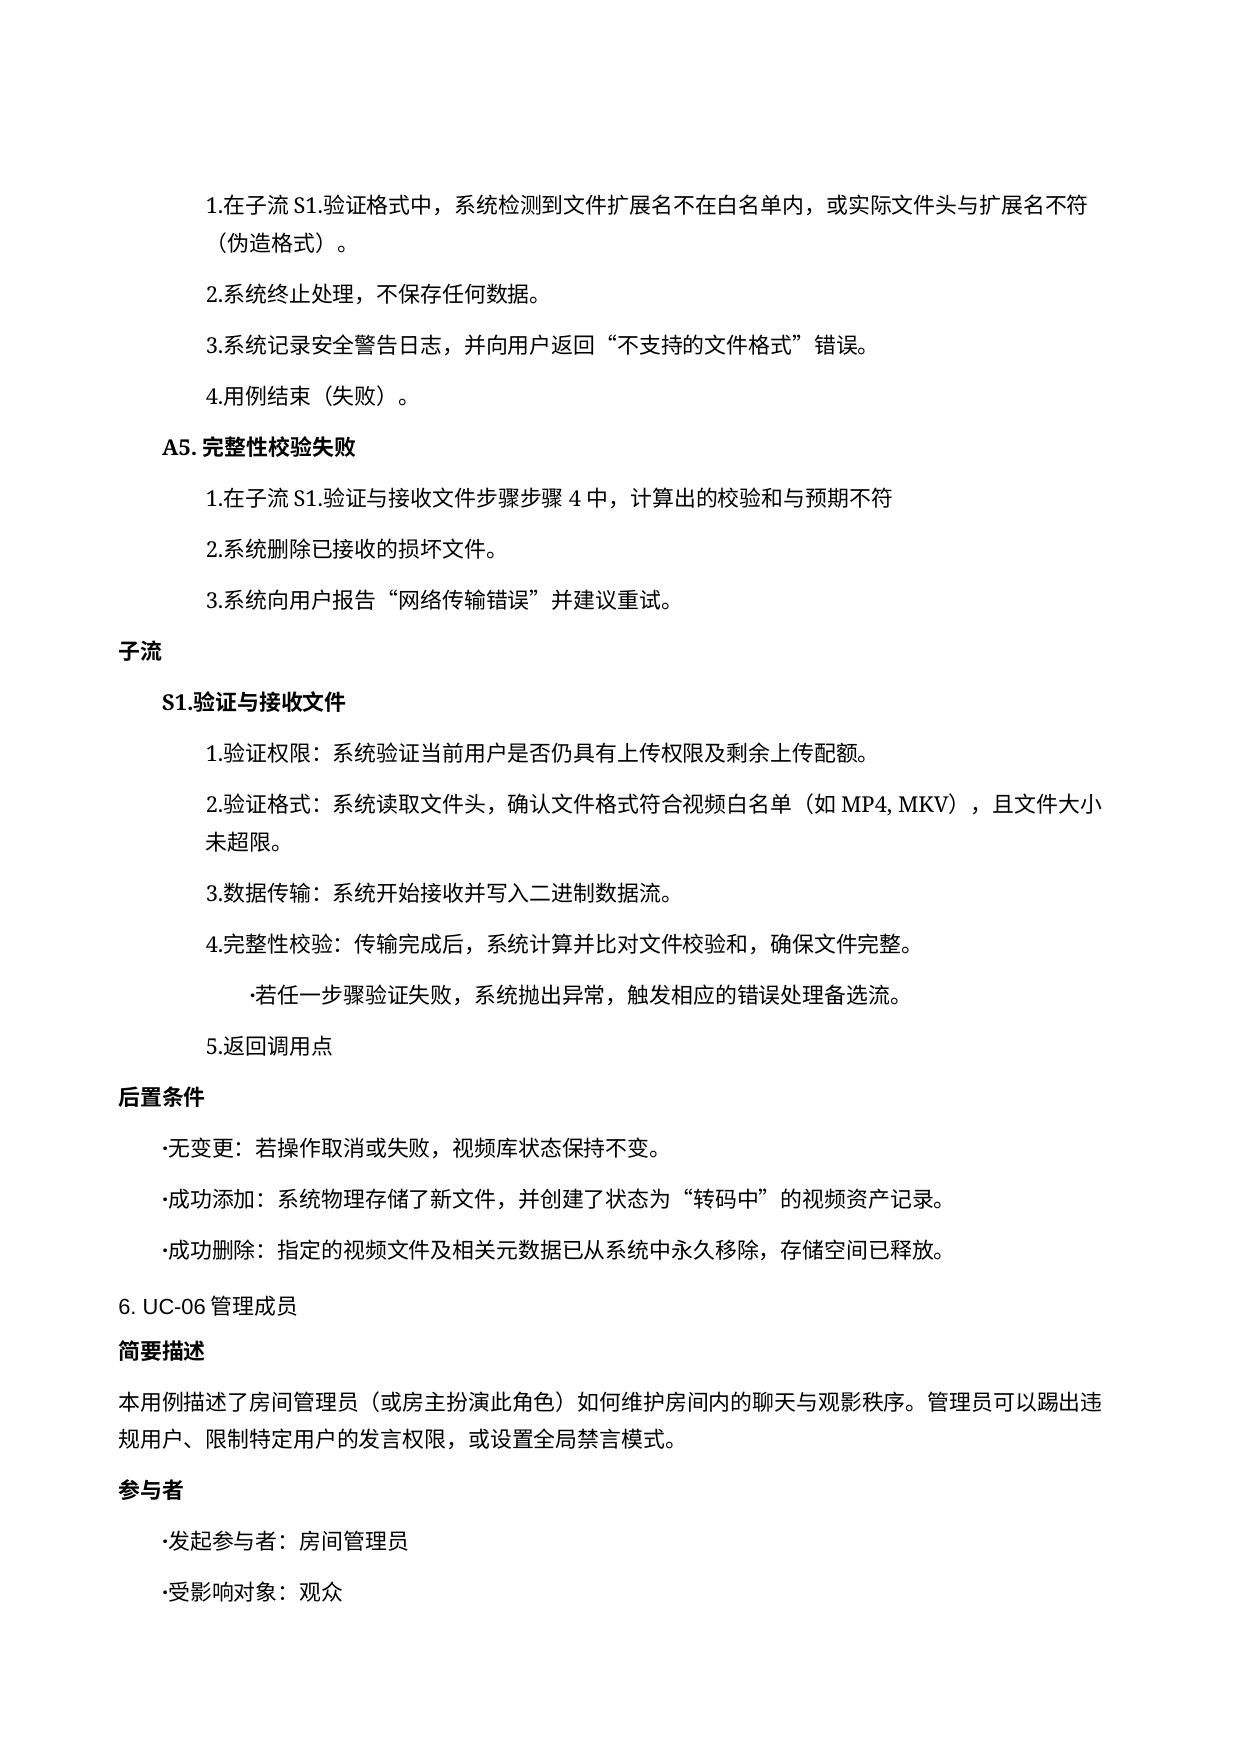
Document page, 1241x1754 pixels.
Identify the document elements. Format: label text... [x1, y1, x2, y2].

text ·受影响对象：观众 [118, 1575, 1122, 1607]
text 2.验证格式：系统读取文件头，确认文件格式符合视频白名单（如 MP4, MKV），且文件大小 未超限。 [118, 787, 1122, 857]
text ·无变更：若操作取消或失败，视频库状态保持不变。 [118, 1131, 1122, 1163]
text 简要描述 [118, 1334, 1122, 1365]
text S1.验证与接收文件 [118, 685, 1122, 717]
text 1.验证权限：系统验证当前用户是否仍具有上传权限及剩余上传配额。 [118, 736, 1122, 768]
text 2.系统终止处理，不保存任何数据。 [118, 277, 1122, 308]
text 5.返回调用点 [118, 1029, 1122, 1061]
text 3.数据传输：系统开始接收并写入二进制数据流。 [118, 876, 1122, 908]
text 4.用例结束（失败）。 [118, 379, 1122, 411]
text ·成功添加：系统物理存储了新文件，并创建了状态为“转码中”的视频资产记录。 [118, 1182, 1122, 1214]
subtitle UC-06管理成员 [118, 1289, 1122, 1321]
text 后置条件 [118, 1080, 1122, 1112]
text 子流 [118, 634, 1122, 666]
text 3.系统向用户报告“网络传输错误”并建议重试。 [118, 583, 1122, 615]
text 参与者 [118, 1473, 1122, 1505]
text 3.系统记录安全警告日志，并向用户返回“不支持的文件格式”错误。 [118, 328, 1122, 359]
text 2.系统删除已接收的损坏文件。 [118, 532, 1122, 564]
text 4.完整性校验：传输完成后，系统计算并比对文件校验和，确保文件完整。 [118, 927, 1122, 959]
text 本用例描述了房间管理员（或房主扮演此角色）如何维护房间内的聊天与观影秩序。管理员可以踢出违规用户、限制特定用户的发言权限，或设置全局禁言模式。 [118, 1384, 1122, 1454]
text 1.在子流S1.验证格式中，系统检测到文件扩展名不在白名单内，或实际文件头与扩展名不符 （伪造格式）。 [118, 188, 1122, 257]
text 1.在子流S1.验证与接收文件步骤步骤 4 中，计算出的校验和与预期不符 [118, 481, 1122, 513]
text ·成功删除：指定的视频文件及相关元数据已从系统中永久移除，存储空间已释放。 [118, 1233, 1122, 1265]
text ·发起参与者：房间管理员 [118, 1524, 1122, 1556]
text ·若任一步骤验证失败，系统抛出异常，触发相应的错误处理备选流。 [118, 978, 1122, 1010]
text A5. 完整性校验失败 [118, 430, 1122, 462]
